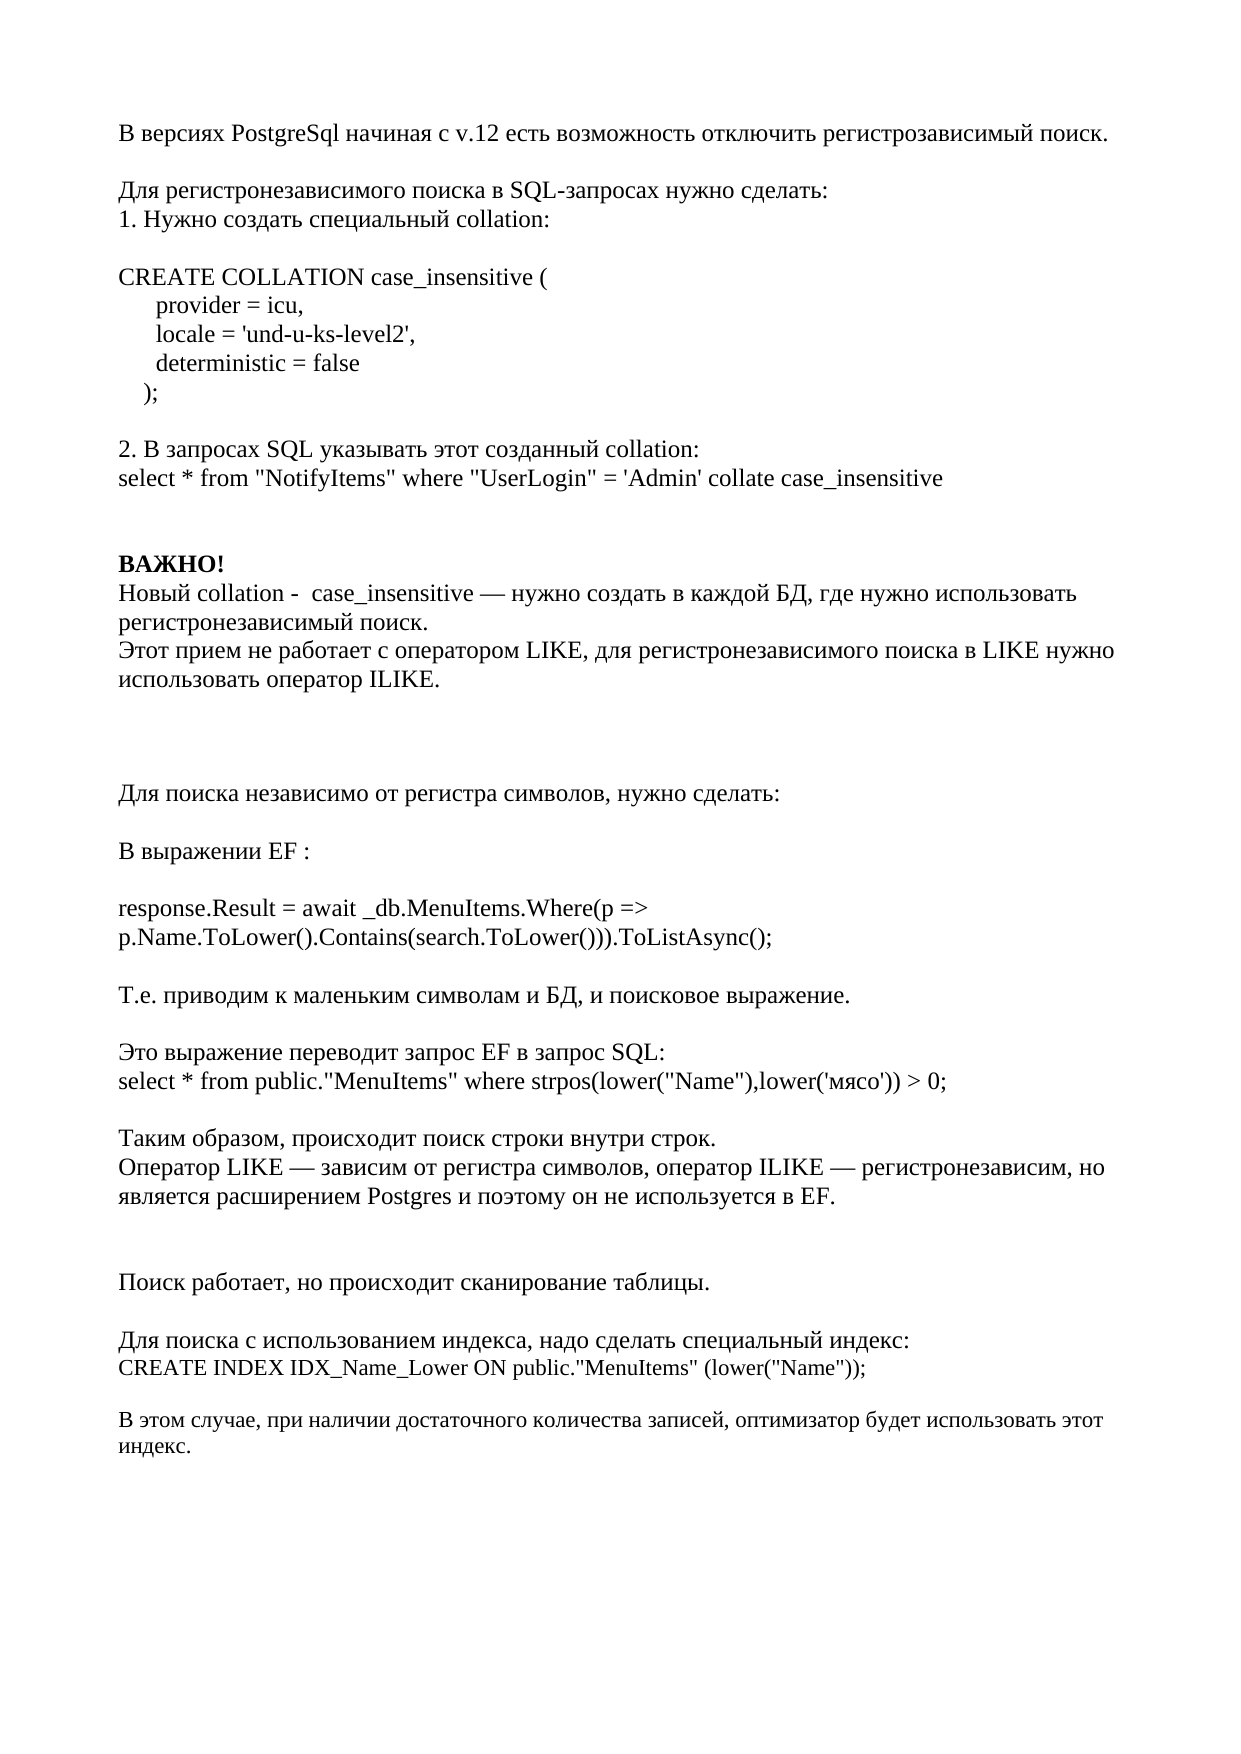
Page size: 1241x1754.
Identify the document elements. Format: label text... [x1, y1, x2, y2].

text CREATE INDEX IDX_Name_Lower ON public."MenuItems" (lower("Name")); [118, 1353, 1122, 1380]
text Новый collation - case_insensitive — нужно создать в каждой БД, где нужно использовать регистронезависимый поиск. [118, 578, 1122, 636]
text Таким образом, происходит поиск строки внутри строк. [118, 1123, 1122, 1152]
text В этом случае, при наличии достаточного количества записей, оптимизатор будет использовать этот индекс. [118, 1406, 1122, 1459]
text 2. В запросах SQL указывать этот созданный collation: [118, 434, 1122, 463]
text ВАЖНО! [118, 549, 1122, 578]
text Для поиска независимо от регистра символов, нужно сделать: [118, 778, 1122, 807]
text В выражении EF : [118, 836, 1122, 865]
text Для регистронезависимого поиска в SQL-запросах нужно сделать: [118, 176, 1122, 204]
text Для поиска с использованием индекса, надо сделать специальный индекс: [118, 1325, 1122, 1353]
text response.Result = await _db.MenuItems.Where(p => p.Name.ToLower().Contains(search.ToLower())).ToListAsync(); [118, 893, 1122, 951]
text select * from "NotifyItems" where "UserLogin" = 'Admin' collate case_insensitive [118, 463, 1122, 492]
text Этот прием не работает с оператором LIKE, для регистронезависимого поиска в LIKE нужно использовать оператор ILIKE. [118, 636, 1122, 693]
text provider = icu, [118, 291, 1122, 319]
text ); [118, 377, 1122, 406]
text CREATE COLLATION case_insensitive ( [118, 262, 1122, 291]
text 1. Нужно создать специальный collation: [118, 204, 1122, 233]
text В версиях PostgreSql начиная с v.12 есть возможность отключить регистрозависимый поиск. [118, 118, 1122, 147]
text locale = 'und-u-ks-level2', [118, 319, 1122, 348]
text Оператор LIKE — зависим от регистра символов, оператор ILIKE — регистронезависим, но является расширением Postgres и поэтому он не используется в EF. [118, 1152, 1122, 1210]
text deterministic = false [118, 348, 1122, 377]
text Т.е. приводим к маленьким символам и БД, и поисковое выражение. [118, 980, 1122, 1008]
text select * from public."MenuItems" where strpos(lower("Name"),lower('мясо')) > 0; [118, 1066, 1122, 1095]
text Это выражение переводит запрос EF в запрос SQL: [118, 1037, 1122, 1066]
text Поиск работает, но происходит сканирование таблицы. [118, 1267, 1122, 1296]
